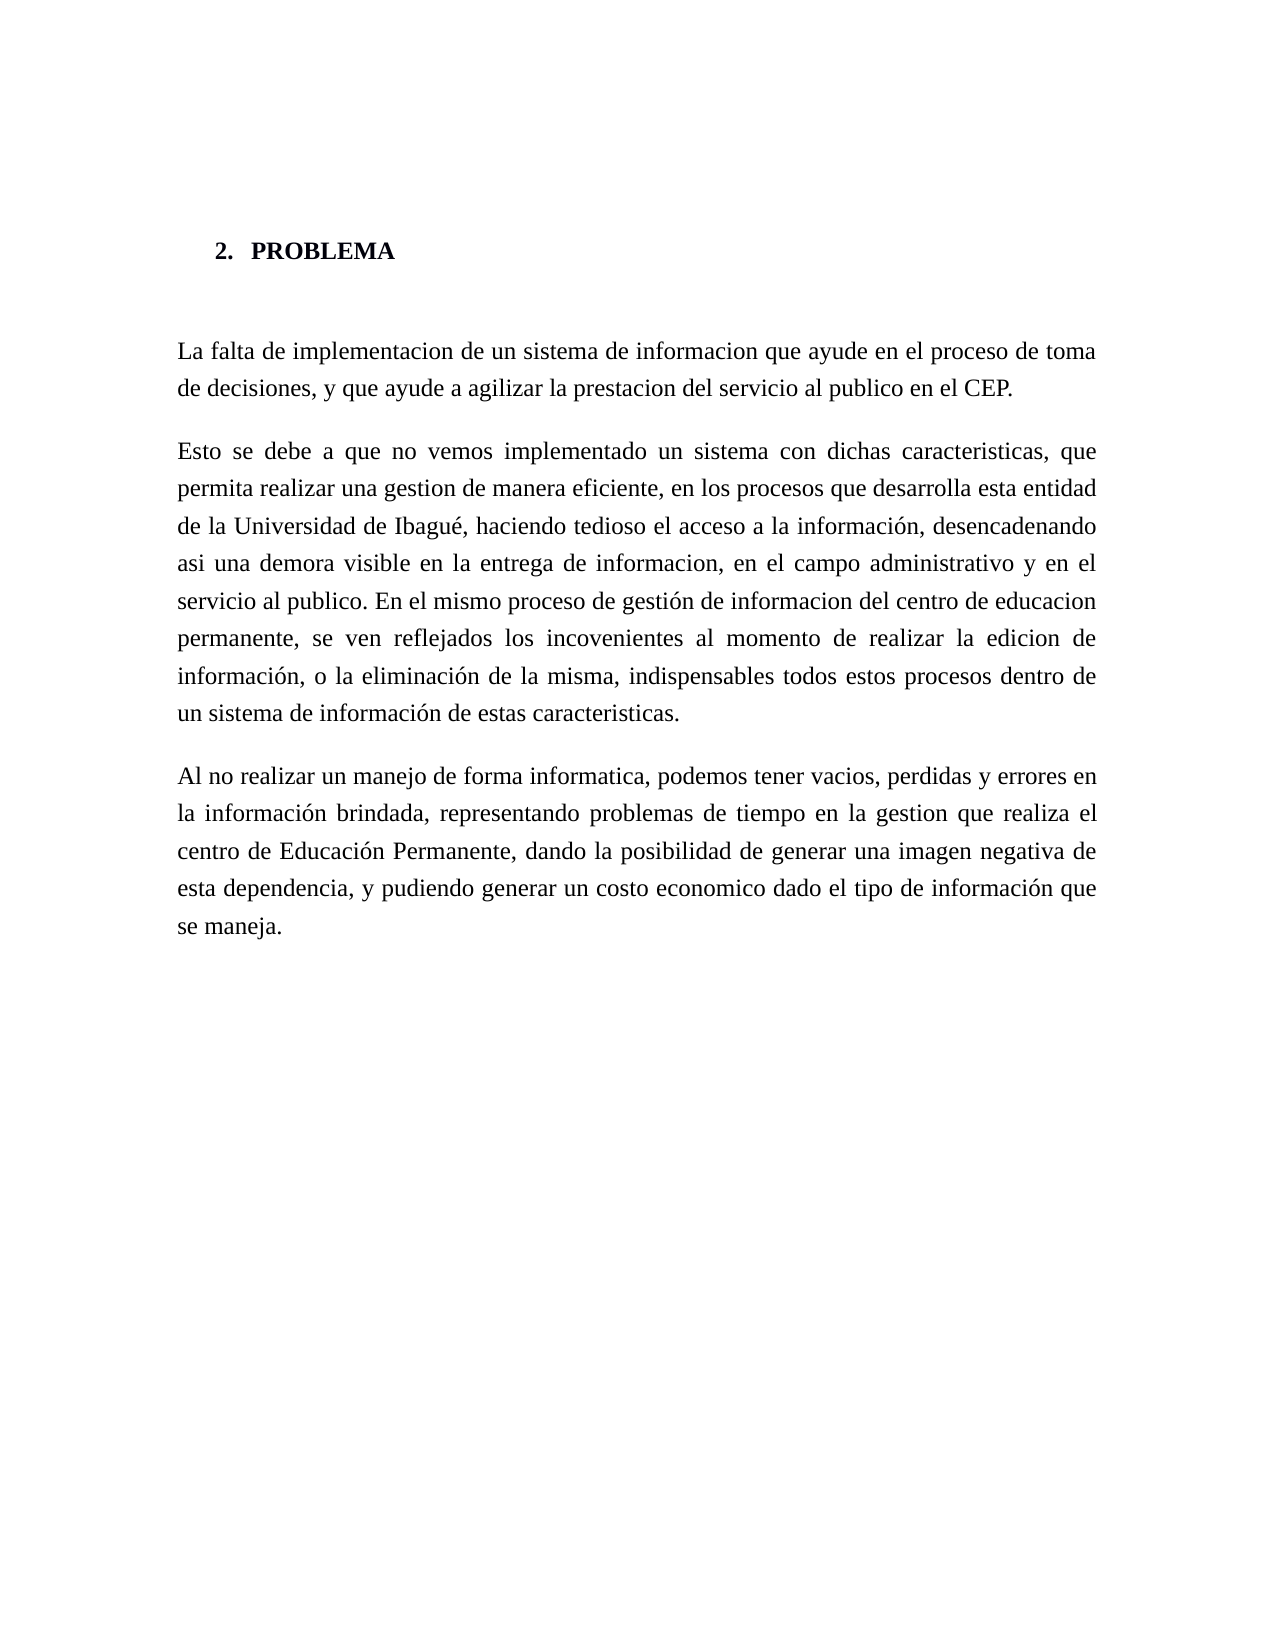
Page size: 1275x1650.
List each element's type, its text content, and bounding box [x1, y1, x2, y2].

text Esto se debe a que no vemos implementado un sistema con dichas caracteristicas, que permita realizar una gestion de manera eficiente, en los procesos que desarrolla esta entidad de la Universidad de Ibagué, haciendo tedioso el acceso a la información, desencadenando asi una demora visible en la entrega de informacion, en el campo administrativo y en el servicio al publico. En el mismo proceso de gestión de informacion del centro de educacion permanente, se ven reflejados los incovenientes al momento de realizar la edicion de información, o la eliminación de la misma, indispensables todos estos procesos dentro de un sistema de información de estas caracteristicas. [177, 427, 1098, 727]
text La falta de implementacion de un sistema de informacion que ayude en el proceso de toma de decisiones, y que ayude a agilizar la prestacion del servicio al publico en el CEP. [177, 327, 1098, 402]
text Al no realizar un manejo de forma informatica, podemos tener vacios, perdidas y errores en la información brindada, representando problemas de tiempo en la gestion que realiza el centro de Educación Permanente, dando la posibilidad de generar una imagen negativa de esta dependencia, y pudiendo generar un costo economico dado el tipo de información que se maneja. [177, 752, 1098, 939]
subtitle PROBLEMA [214, 227, 1098, 264]
